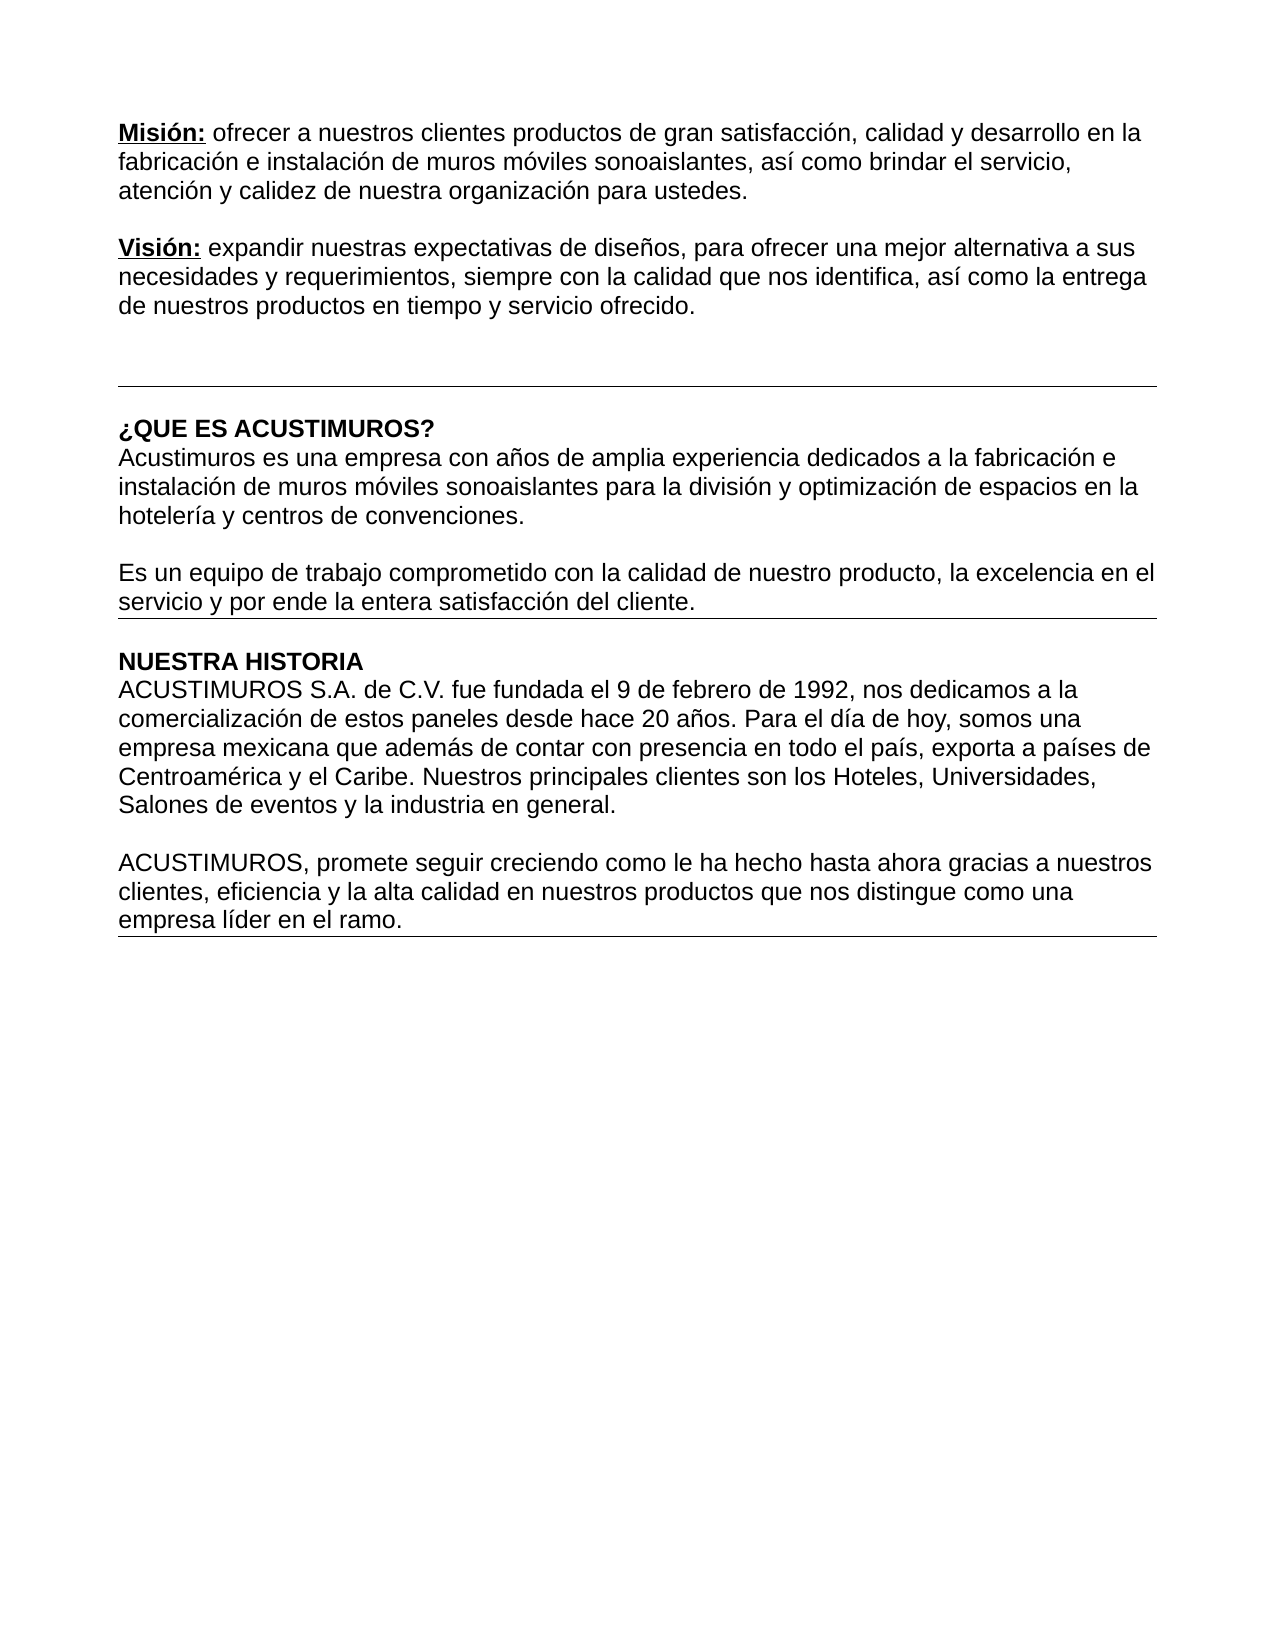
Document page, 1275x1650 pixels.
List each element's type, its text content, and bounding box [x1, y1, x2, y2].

text Visión: expandir nuestras expectativas de diseños, para ofrecer una mejor alternativa a sus necesidades y requerimientos, siempre con la calidad que nos identifica, así como la entrega de nuestros productos en tiempo y servicio ofrecido. [118, 233, 1157, 319]
text Misión: ofrecer a nuestros clientes productos de gran satisfacción, calidad y desarrollo en la fabricación e instalación de muros móviles sonoaislantes, así como brindar el servicio, atención y calidez de nuestra organización para ustedes. [118, 118, 1157, 204]
text ¿QUE ES ACUSTIMUROS? [118, 414, 1157, 443]
text Es un equipo de trabajo comprometido con la calidad de nuestro producto, la excelencia en el servicio y por ende la entera satisfacción del cliente. [118, 558, 1157, 618]
text ACUSTIMUROS S.A. de C.V. fue fundada el 9 de febrero de 1992, nos dedicamos a la comercialización de estos paneles desde hace 20 años. Para el día de hoy, somos una empresa mexicana que además de contar con presencia en todo el país, exporta a países de Centroamérica y el Caribe. Nuestros principales clientes son los Hoteles, Universidades, Salones de eventos y la industria en general. [118, 675, 1157, 819]
text ACUSTIMUROS, promete seguir creciendo como le ha hecho hasta ahora gracias a nuestros clientes, eficiencia y la alta calidad en nuestros productos que nos distingue como una empresa líder en el ramo. [118, 848, 1157, 936]
text Acustimuros es una empresa con años de amplia experiencia dedicados a la fabricación e instalación de muros móviles sonoaislantes para la división y optimización de espacios en la hotelería y centros de convenciones. [118, 443, 1157, 529]
text NUESTRA HISTORIA [118, 647, 1157, 675]
